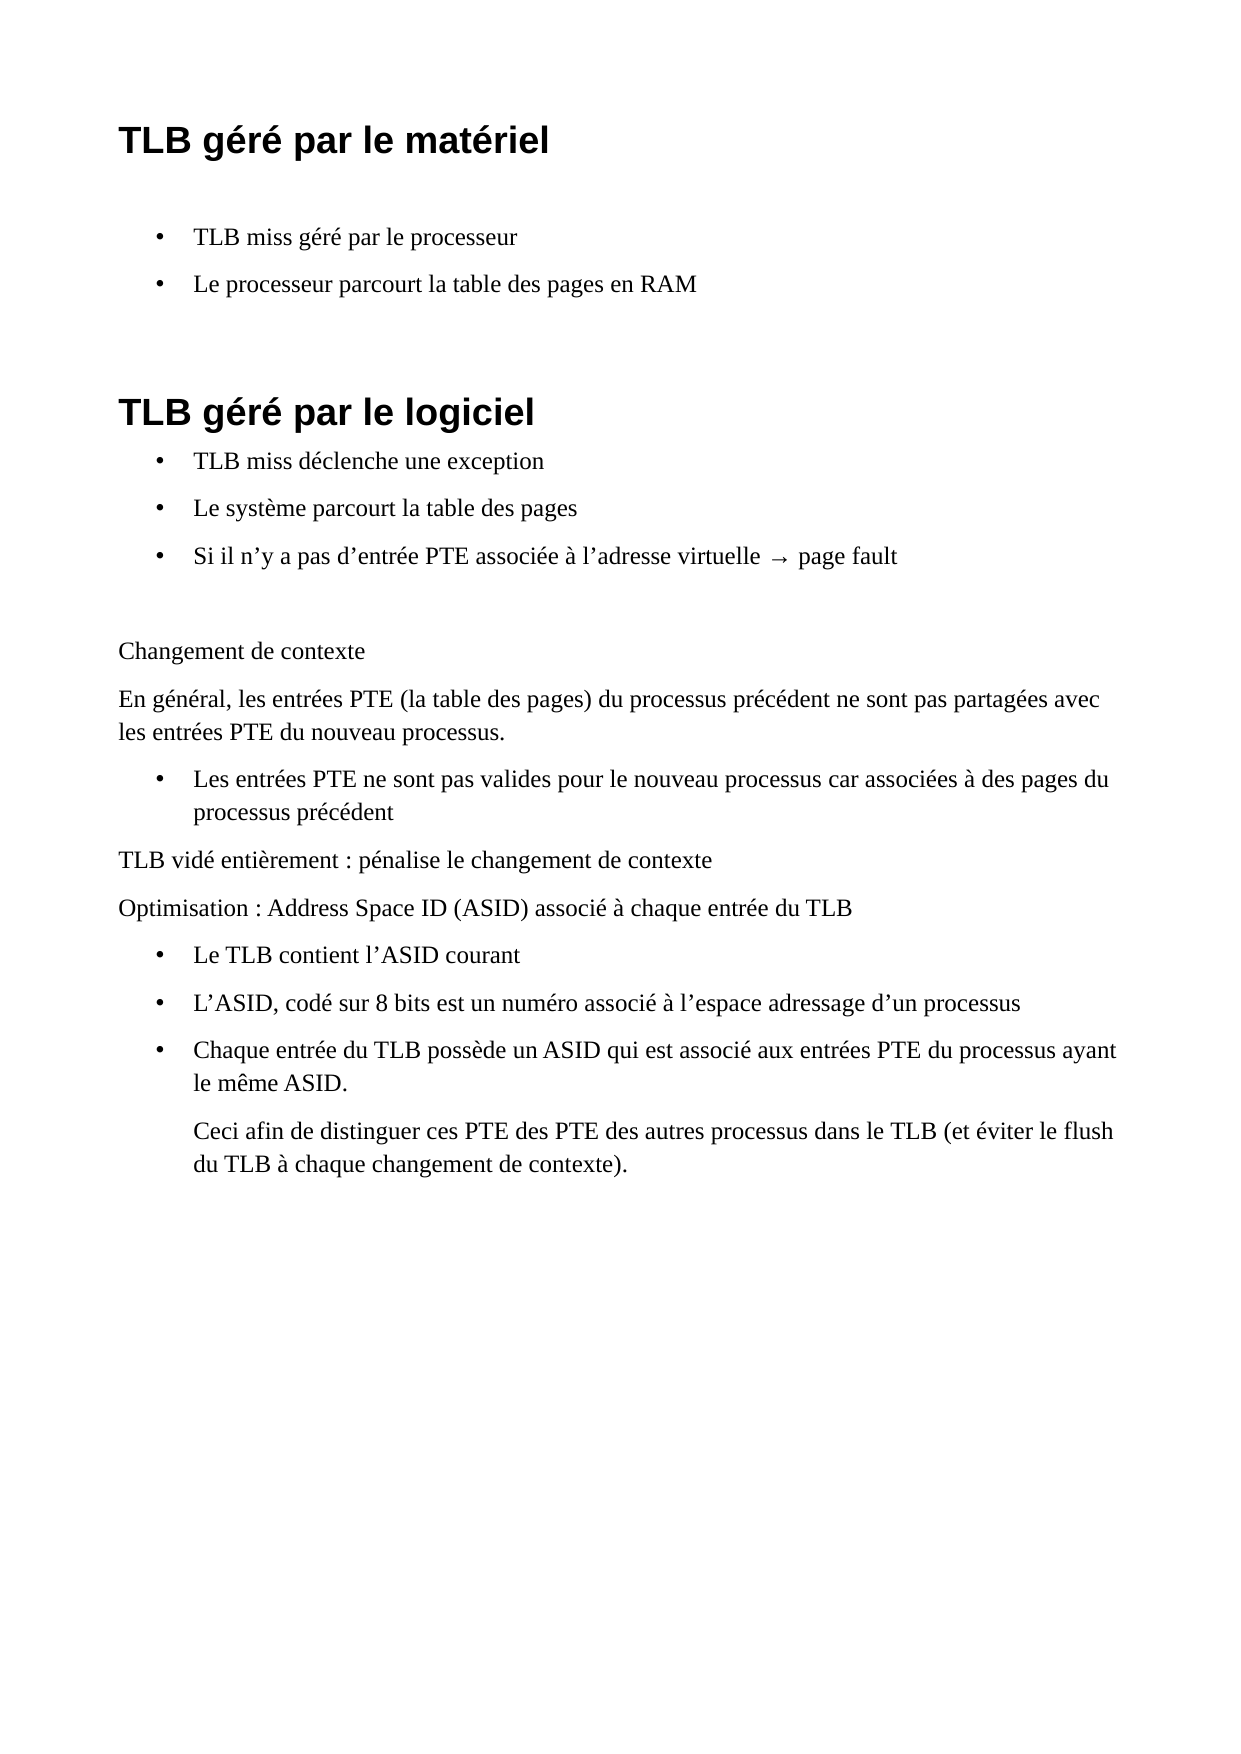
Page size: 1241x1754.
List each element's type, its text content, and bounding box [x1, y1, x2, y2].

list Si il n’y a pas d’entrée PTE associée à l’adresse virtuelle → page fault [156, 541, 1122, 570]
list Ceci afin de distinguer ces PTE des PTE des autres processus dans le TLB (et éviter le flush du TLB à chaque changement de contexte). [156, 1116, 1122, 1178]
list Le système parcourt la table des pages [156, 493, 1122, 522]
subtitle TLB géré par le matériel [118, 118, 1122, 162]
list TLB miss géré par le processeur [156, 222, 1122, 251]
list L’ASID, codé sur 8 bits est un numéro associé à l’espace adressage d’un processus [156, 988, 1122, 1017]
text En général, les entrées PTE (la table des pages) du processus précédent ne sont pas partagées avec les entrées PTE du nouveau processus. [118, 684, 1122, 746]
list Le TLB contient l’ASID courant [156, 940, 1122, 969]
text TLB vidé entièrement : pénalise le changement de contexte [118, 845, 1122, 874]
text Optimisation : Address Space ID (ASID) associé à chaque entrée du TLB [118, 893, 1122, 921]
subtitle TLB géré par le logiciel [118, 390, 1122, 433]
list Les entrées PTE ne sont pas valides pour le nouveau processus car associées à des pages du processus précédent [156, 764, 1122, 826]
list Chaque entrée du TLB possède un ASID qui est associé aux entrées PTE du processus ayant le même ASID. [156, 1036, 1122, 1097]
text Changement de contexte [118, 636, 1122, 665]
list Le processeur parcourt la table des pages en RAM [156, 269, 1122, 298]
list TLB miss déclenche une exception [156, 446, 1122, 474]
